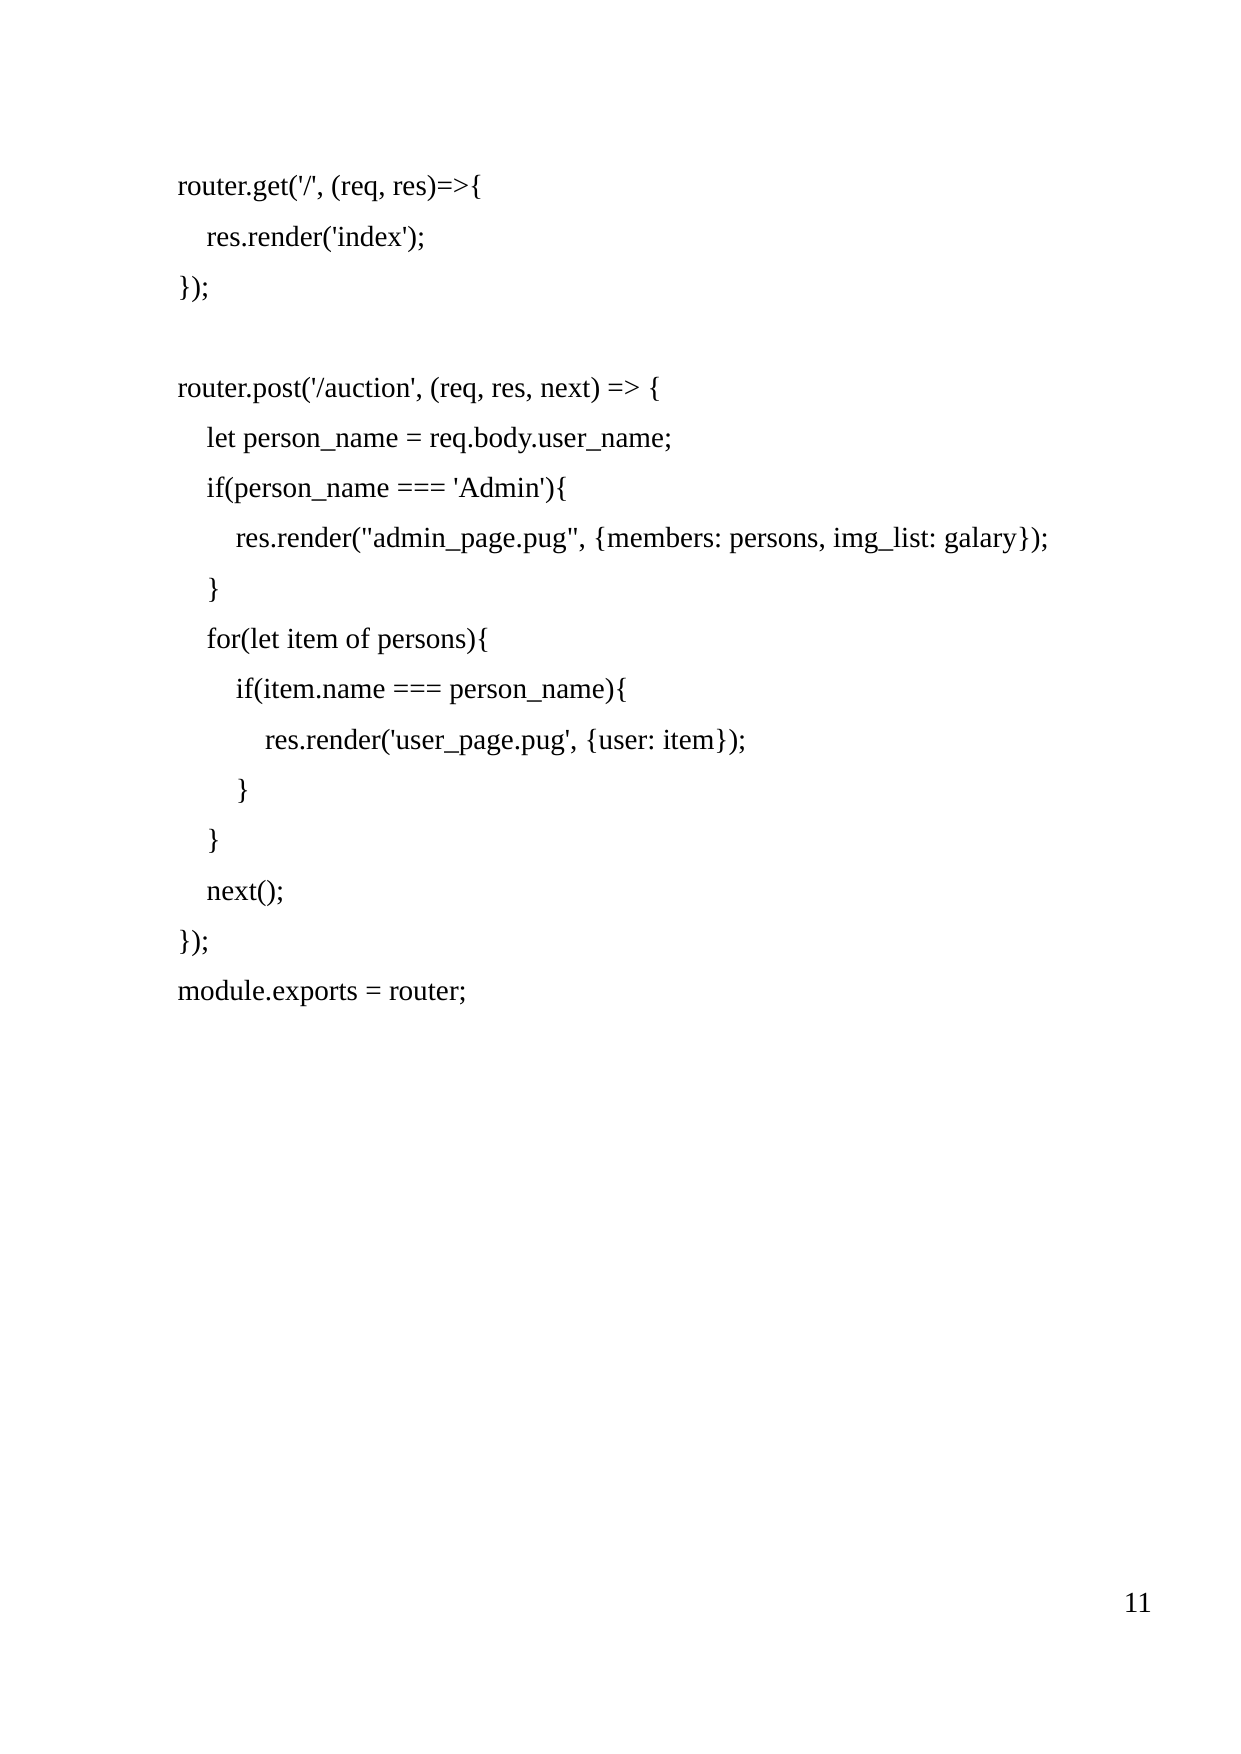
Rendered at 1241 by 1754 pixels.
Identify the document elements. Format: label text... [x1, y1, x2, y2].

text for(let item of persons){ [177, 621, 1152, 655]
text } [177, 822, 1152, 856]
text if(person_name === 'Admin'){ [177, 470, 1152, 504]
text if(item.name === person_name){ [177, 672, 1152, 705]
text }); [177, 269, 1152, 303]
text res.render('index'); [177, 219, 1152, 252]
text res.render('user_page.pug', {user: item}); [177, 722, 1152, 755]
text res.render("admin_page.pug", {members: persons, img_list: galary}); [177, 521, 1152, 554]
text } [177, 772, 1152, 806]
text router.get('/', (req, res)=>{ [177, 168, 1152, 202]
text } [177, 571, 1152, 604]
text let person_name = req.body.user_name; [177, 420, 1152, 453]
text }); [177, 923, 1152, 957]
text module.exports = router; [177, 973, 1152, 1007]
text router.post('/auction', (req, res, next) => { [177, 370, 1152, 403]
text next(); [177, 873, 1152, 906]
